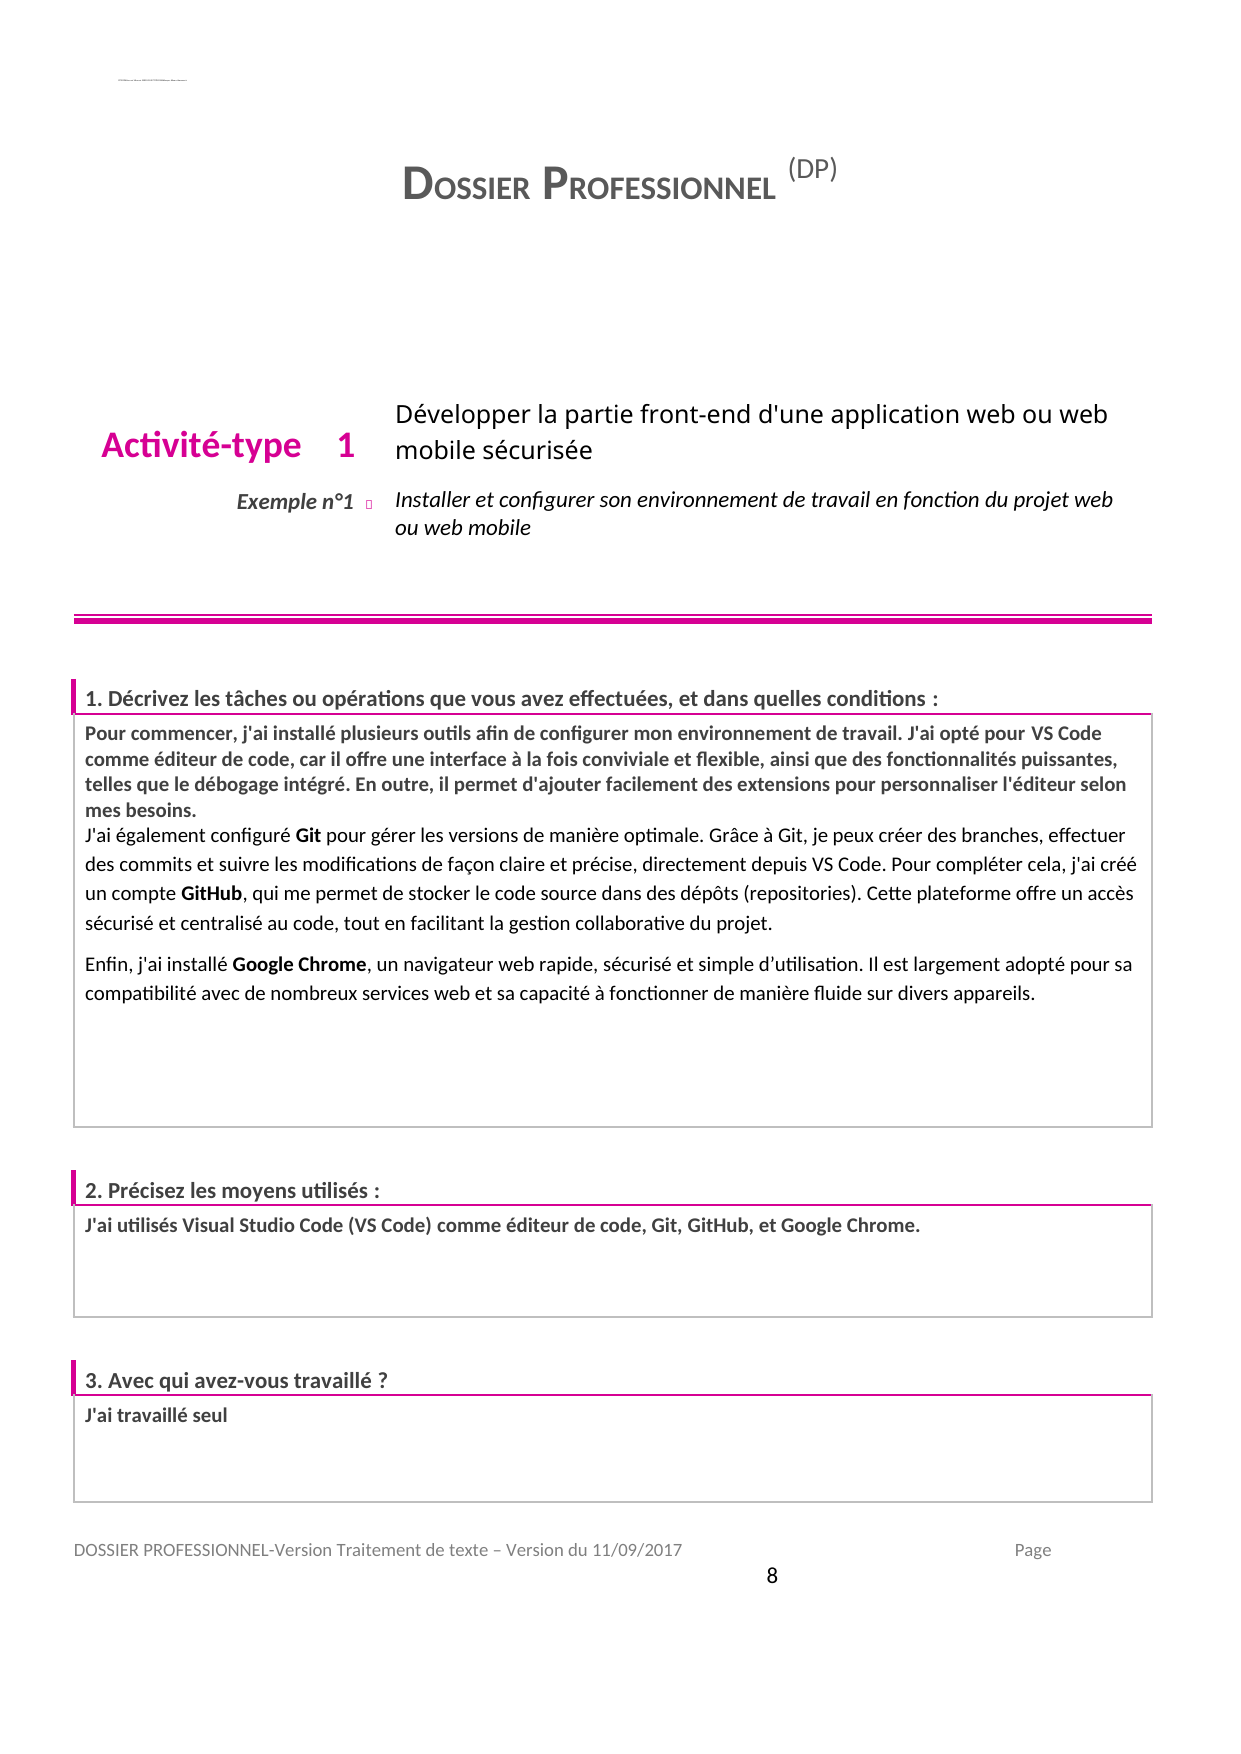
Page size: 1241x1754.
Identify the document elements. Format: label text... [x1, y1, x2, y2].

table_cell [74, 658, 1152, 679]
table_cell [75, 1087, 1151, 1126]
table_cell [74, 1318, 1152, 1339]
table_cell [74, 1128, 1152, 1149]
table_cell Pour commencer, j'ai installé plusieurs outils afin de configurer mon environnement de travail. J'ai opté pour VS Code comme éditeur de code, car il offre une interface à la fois conviviale et flexible, ainsi que des fonctionnalités puissantes, telles que le débogage intégré. En outre, il permet d'ajouter facilement des extensions pour personnaliser l'éditeur selon mes besoins. J'ai également configuré Git pour gérer les versions de manière optimale. Grâce à Git, je peux créer des branches, effectuer des commits et suivre les modifications de façon claire et précise, directement depuis VS Code. Pour compléter cela, j'ai créé un compte GitHub, qui me permet de stocker le code source dans des dépôts (repositories). Cette plateforme offre un accès sécurisé et centralisé au code, tout en facilitant la gestion collaborative du projet. Enfin, j'ai installé Google Chrome, un navigateur web rapide, sécurisé et simple d’utilisation. Il est largement adopté pour sa compatibilité avec de nombreux services web et sa capacité à fonctionner de manière fluide sur divers appareils. [75, 715, 1151, 1050]
table_cell Exemple n°1  [74, 467, 384, 614]
table_cell [75, 1464, 1151, 1501]
table_header Activité-type [74, 391, 325, 467]
table_cell [75, 1428, 1151, 1464]
table_cell [75, 1238, 1151, 1274]
table_cell [74, 1149, 1152, 1170]
table_cell [75, 1274, 1151, 1316]
table_cell 3. Avec qui avez-vous travaillé ? [76, 1360, 1152, 1394]
table_cell Installer et configurer son environnement de travail en fonction du projet web ou web mobile [384, 467, 1152, 614]
table_cell [74, 1503, 1152, 1524]
table_cell 1. Décrivez les tâches ou opérations que vous avez effectuées, et dans quelles conditions : [76, 679, 1152, 713]
table_cell J'ai travaillé seul [75, 1396, 1151, 1428]
table_cell [74, 1339, 1152, 1360]
table_header 1 [325, 391, 384, 467]
table_cell [74, 624, 1152, 657]
table_cell 2. Précisez les moyens utilisés : [76, 1170, 1152, 1204]
table_cell [75, 1050, 1151, 1087]
table_header Développer la partie front-end d'une application web ou web mobile sécurisée [384, 391, 1152, 467]
table_cell J'ai utilisés Visual Studio Code (VS Code) comme éditeur de code, Git, GitHub, et Google Chrome. [75, 1206, 1151, 1238]
